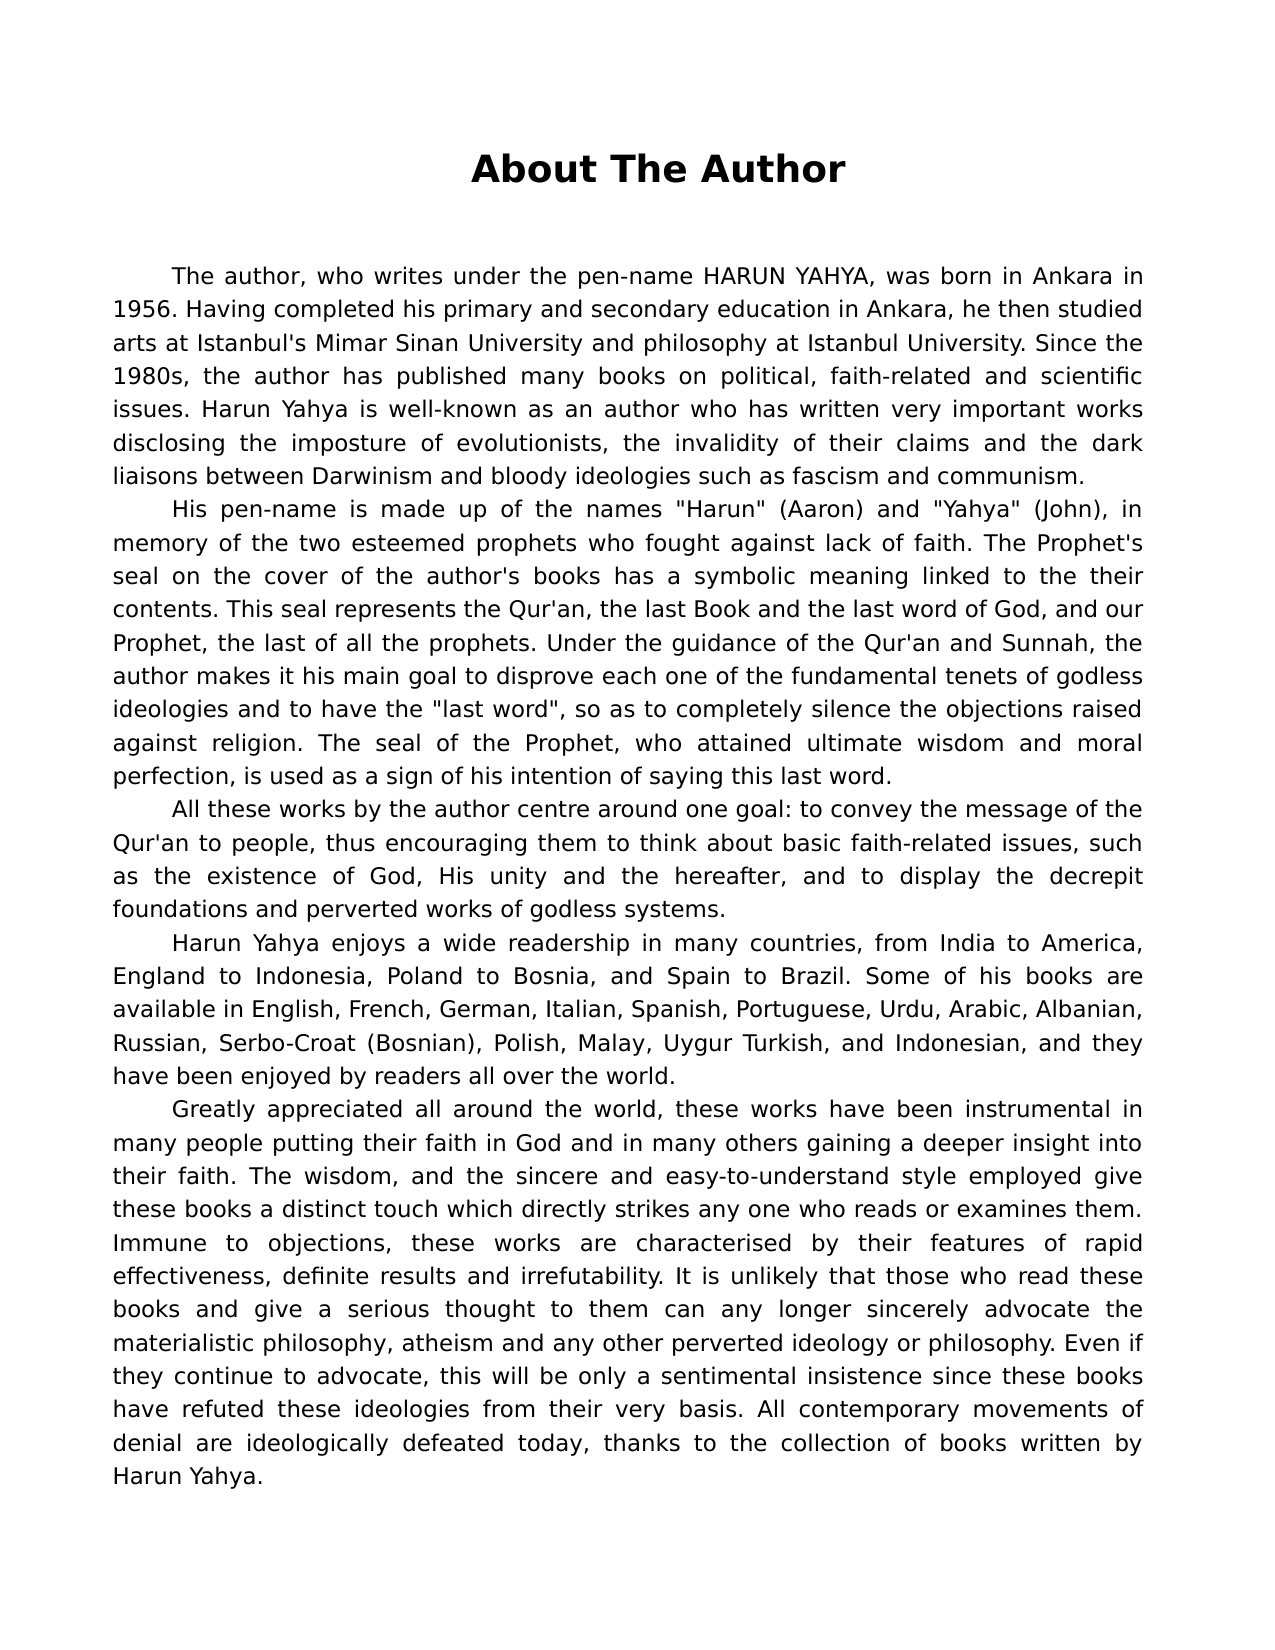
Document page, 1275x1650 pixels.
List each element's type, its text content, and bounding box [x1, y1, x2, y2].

text His pen-name is made up of the names "Harun" (Aaron) and "Yahya" (John), in memory of the two esteemed prophets who fought against lack of faith. The Prophet's seal on the cover of the author's books has a symbolic meaning linked to the their contents. This seal represents the Qur'an, the last Book and the last word of God, and our Prophet, the last of all the prophets. Under the guidance of the Qur'an and Sunnah, the author makes it his main goal to disprove each one of the fundamental tenets of godless ideologies and to have the "last word", so as to completely silence the objections raised against religion. The seal of the Prophet, who attained ultimate wisdom and moral perfection, is used as a sign of his intention of saying this last word. [112, 491, 1145, 791]
text Harun Yahya enjoys a wide readership in many countries, from India to America, England to Indonesia, Poland to Bosnia, and Spain to Brazil. Some of his books are available in English, French, German, Italian, Spanish, Portuguese, Urdu, Arabic, Albanian, Russian, Serbo-Croat (Bosnian), Polish, Malay, Uygur Turkish, and Indonesian, and they have been enjoyed by readers all over the world. [112, 924, 1145, 1091]
text About The Author [112, 148, 1145, 191]
text Greatly appreciated all around the world, these works have been instrumental in many people putting their faith in God and in many others gaining a deeper insight into their faith. The wisdom, and the sincere and easy-to-understand style employed give these books a distinct touch which directly strikes any one who reads or examines them. Immune to objections, these works are characterised by their features of rapid effectiveness, definite results and irrefutability. It is unlikely that those who read these books and give a serious thought to them can any longer sincerely advocate the materialistic philosophy, atheism and any other perverted ideology or philosophy. Even if they continue to advocate, this will be only a sentimental insistence since these books have refuted these ideologies from their very basis. All contemporary movements of denial are ideologically defeated today, thanks to the collection of books written by Harun Yahya. [112, 1091, 1145, 1491]
text The author, who writes under the pen-name HARUN YAHYA, was born in Ankara in 1956. Having completed his primary and secondary education in Ankara, he then studied arts at Istanbul's Mimar Sinan University and philosophy at Istanbul University. Since the 1980s, the author has published many books on political, faith-related and scientific issues. Harun Yahya is well-known as an author who has written very important works disclosing the imposture of evolutionists, the invalidity of their claims and the dark liaisons between Darwinism and bloody ideologies such as fascism and communism. [112, 258, 1145, 491]
text All these works by the author centre around one goal: to convey the message of the Qur'an to people, thus encouraging them to think about basic faith-related issues, such as the existence of God, His unity and the hereafter, and to display the decrepit foundations and perverted works of godless systems. [112, 791, 1145, 924]
